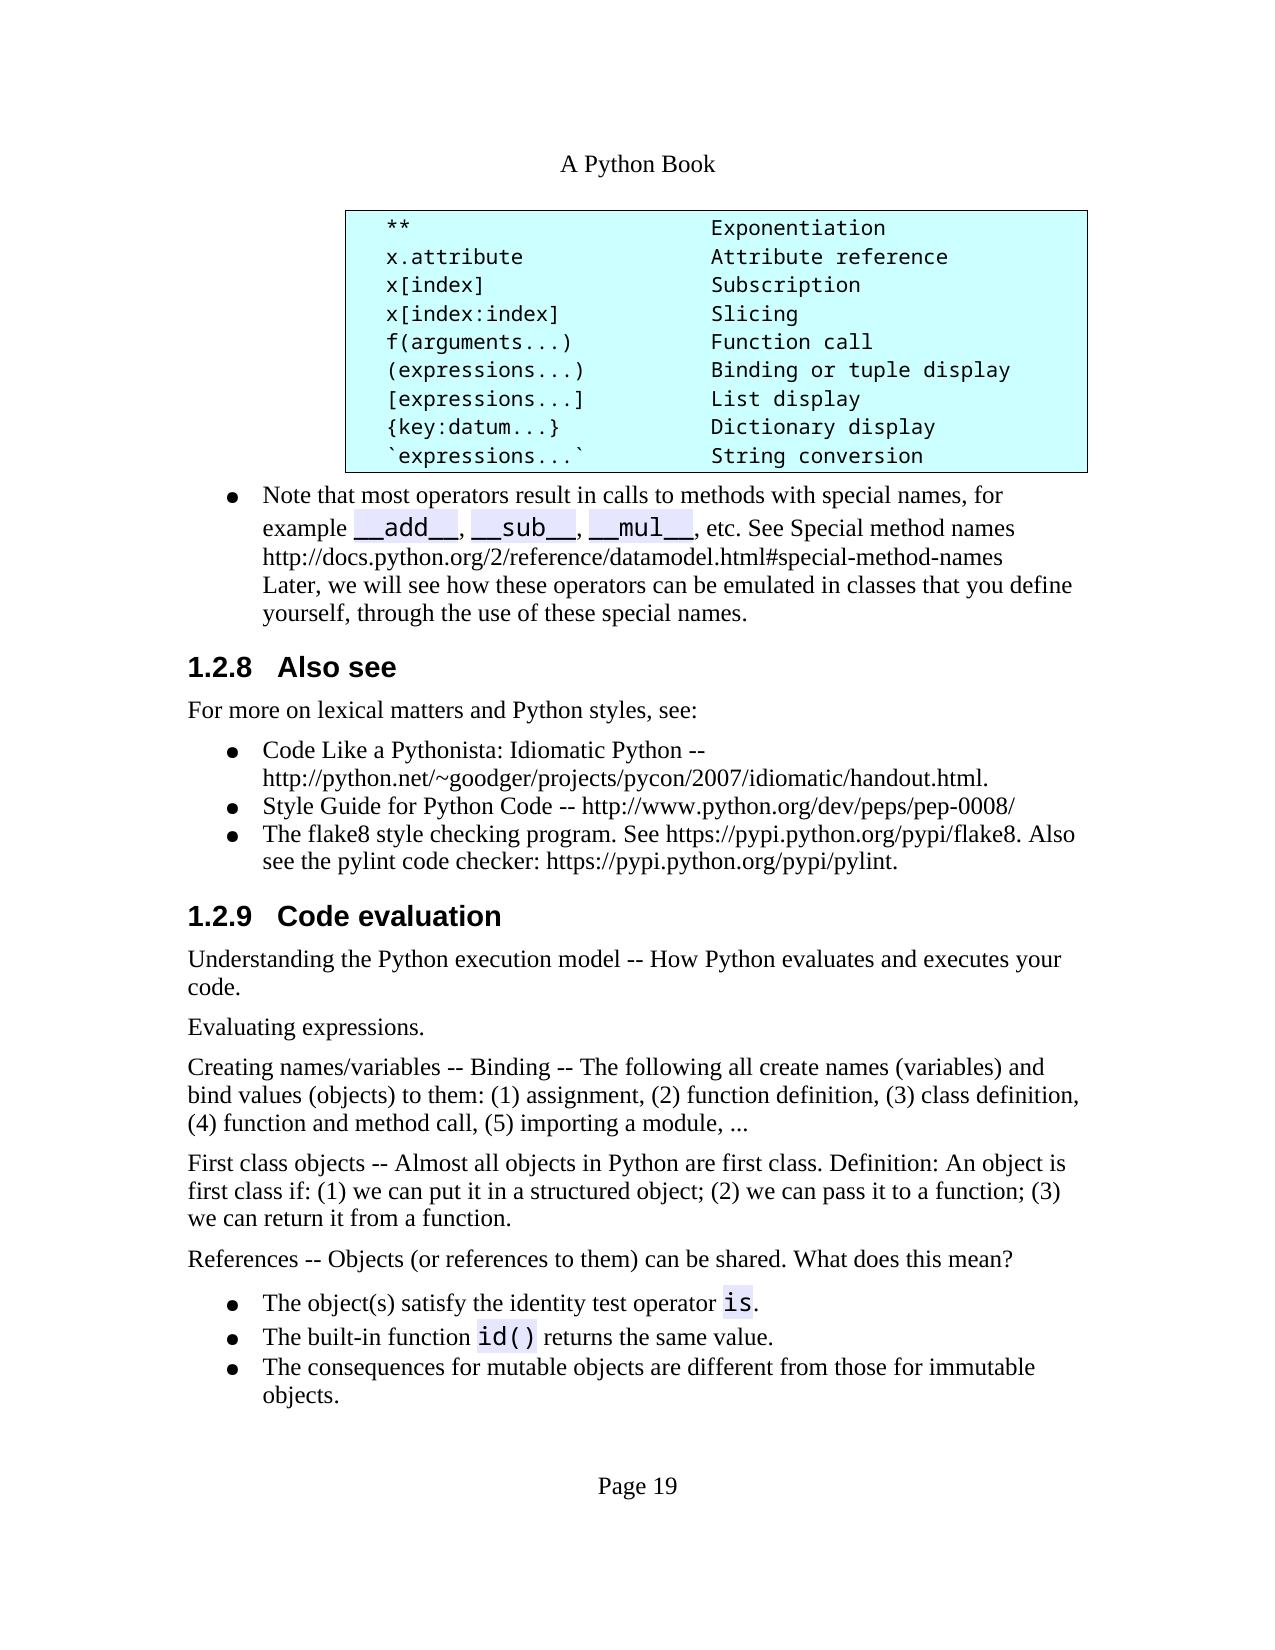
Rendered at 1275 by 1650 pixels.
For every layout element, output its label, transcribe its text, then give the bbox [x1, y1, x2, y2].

list Code Like a Pythonista: Idiomatic Python -- http://python.net/~goodger/projects/pycon/2007/idiomatic/handout.html. [225, 737, 1087, 792]
list Style Guide for Python Code -- http://www.python.org/dev/peps/pep-0008/ [225, 792, 1087, 820]
list The built-in function id() returns the same value. [537, 1319, 1087, 1353]
text Evaluating expressions. [187, 1013, 1087, 1041]
text Creating names/variables -- Binding -- The following all create names (variables) and bind values (objects) to them: (1) assignment, (2) function definition, (3) class definition, (4) function and method call, (5) importing a module, ... [187, 1053, 1087, 1137]
list The object(s) satisfy the identity test operator is. [753, 1285, 1087, 1319]
list Note that most operators result in calls to methods with special names, for example __add__, __sub__, __mul__, etc. See Special method names http://docs.python.org/2/reference/datamodel.html#special-method-names [225, 481, 1087, 571]
subtitle 1.2.8 Also see [187, 651, 1087, 684]
text First class objects -- Almost all objects in Python are first class. Definition: An object is first class if: (1) we can put it in a structured object; (2) we can pass it to a function; (3) we can return it from a function. [187, 1149, 1087, 1232]
list The built-in function id() returns the same value. [225, 1319, 477, 1353]
list The flake8 style checking program. See https://pypi.python.org/pypi/flake8. Also see the pylint code checker: https://pypi.python.org/pypi/pylint. [225, 820, 1087, 875]
list ** Exponentiation x.attribute Attribute reference x[index] Subscription x[index:index] Slicing f(arguments...) Function call (expressions...) Binding or tuple display [expressions...] List display {key:datum...} Dictionary display `expressions...` String conversion [346, 211, 1087, 472]
list The consequences for mutable objects are different from those for immutable objects. [225, 1353, 1087, 1408]
list Later, we will see how these operators can be emulated in classes that you define yourself, through the use of these special names. [225, 571, 1087, 626]
subtitle 1.2.9 Code evaluation [187, 900, 1087, 933]
list The object(s) satisfy the identity test operator is. [225, 1285, 723, 1319]
text References -- Objects (or references to them) can be shared. What does this mean? [187, 1245, 1087, 1272]
text For more on lexical matters and Python styles, see: [187, 696, 1087, 724]
text Understanding the Python execution model -- How Python evaluates and executes your code. [187, 945, 1087, 1001]
